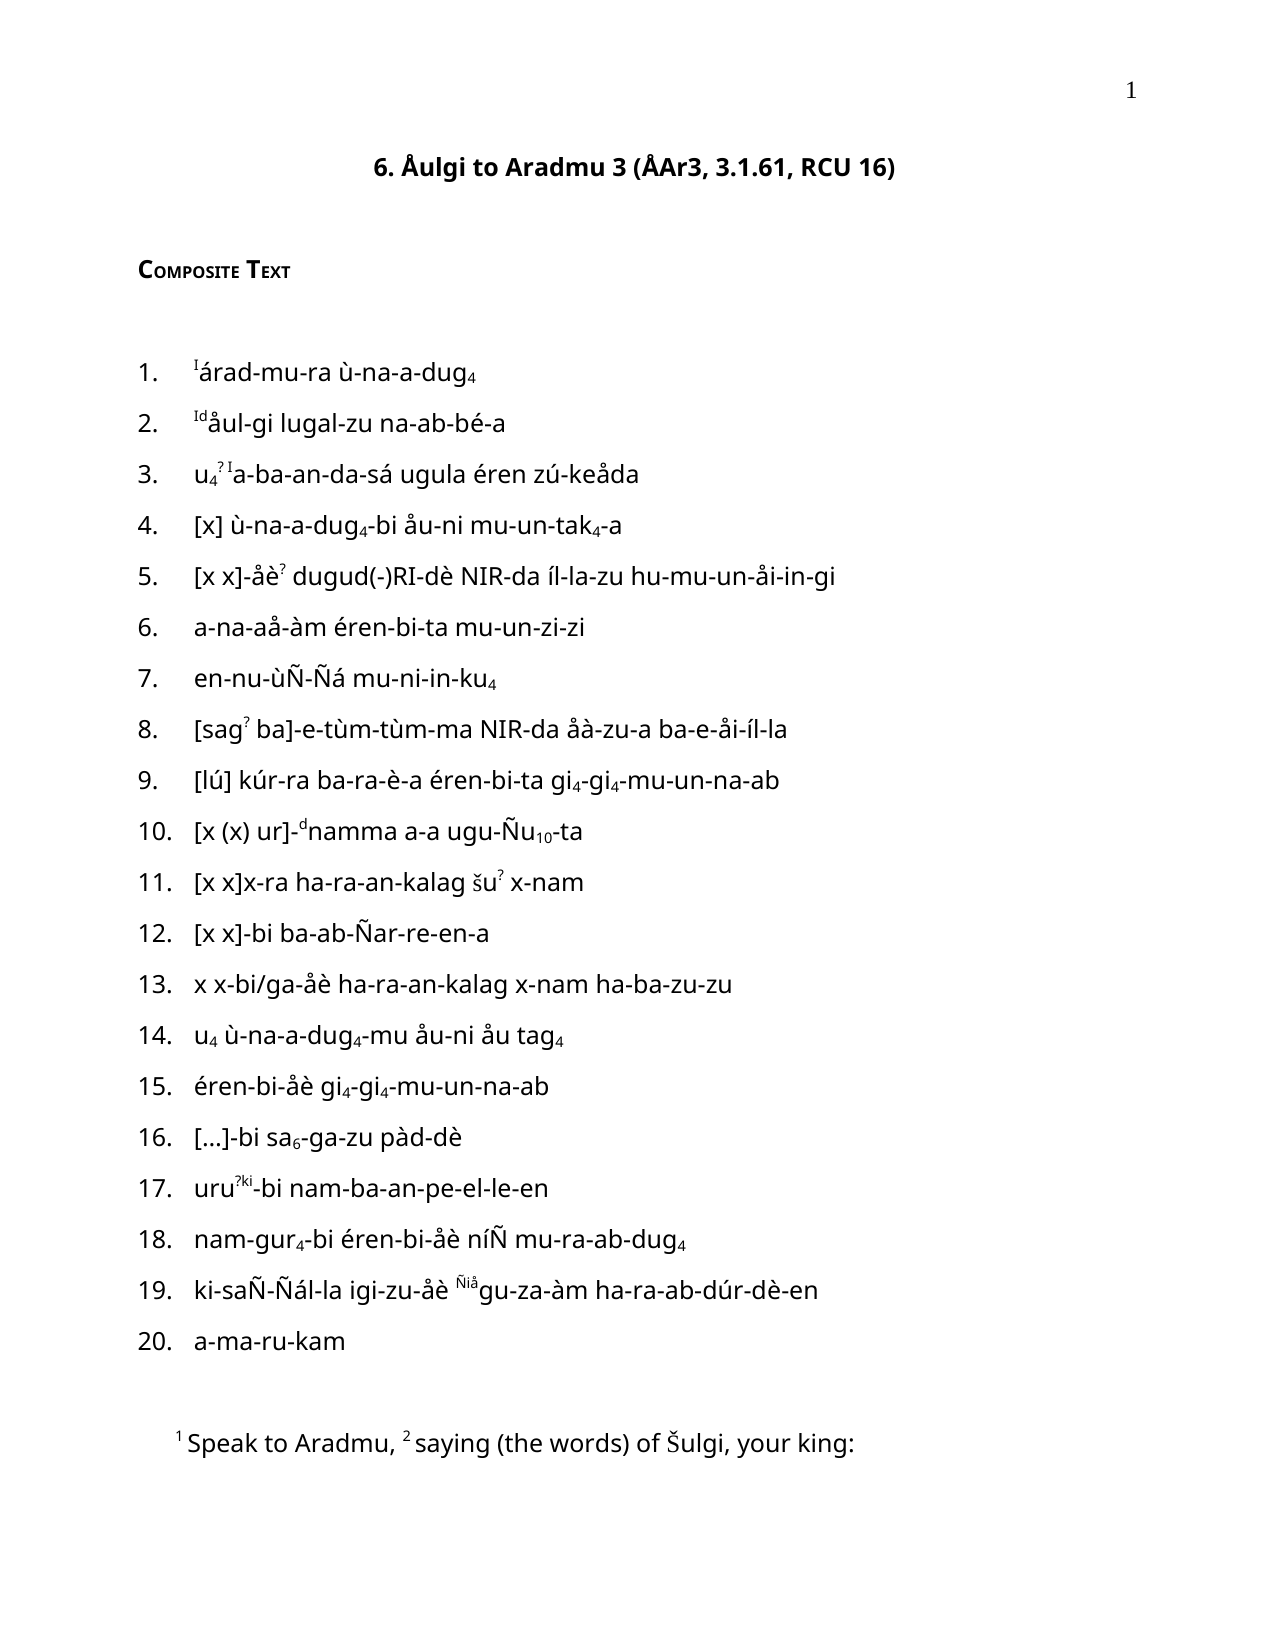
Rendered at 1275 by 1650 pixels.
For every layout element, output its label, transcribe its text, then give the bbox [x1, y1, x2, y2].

text 20. a-ma-ru-kam [137, 1324, 1138, 1358]
text 10. [x (x) ur]-dnamma a-a ugu-Ñu10-ta [137, 813, 1138, 848]
text 17. uru?ki-bi nam-ba-an-pe-el-le-en [137, 1171, 1138, 1205]
subtitle Composite Text [137, 252, 1138, 286]
text 6. a-na-aå-àm éren-bi-ta mu-un-zi-zi [137, 609, 1138, 643]
text 7. en-nu-ùÑ-Ñá mu-ni-in-ku4 [137, 660, 1138, 694]
text 2. Idåul-gi lugal-zu na-ab-bé-a [137, 405, 1138, 439]
text 8. [sag? ba]-e-tùm-tùm-ma NIR-da åà-zu-a ba-e-åi-íl-la [137, 711, 1138, 746]
text 1. Iárad-mu-ra ù-na-a-dug4 [137, 354, 1138, 388]
text 19. ki-saÑ-Ñál-la igi-zu-åè Ñiågu-za-àm ha-ra-ab-dúr-dè-en [137, 1273, 1138, 1307]
text 5. [x x]-åè? dugud(-)RI-dè NIR-da íl-la-zu hu-mu-un-åi-in-gi [137, 558, 1138, 592]
text 16. […]-bi sa6-ga-zu pàd-dè [137, 1120, 1138, 1154]
text 15. éren-bi-åè gi4-gi4-mu-un-na-ab [137, 1069, 1138, 1103]
text 11. [x x]x-ra ha-ra-an-kalag šu? x-nam [137, 864, 1138, 899]
text 1 Speak to Aradmu, 2 saying (the words) of Šulgi, your king: [137, 1426, 1138, 1460]
text 3. u4? Ia-ba-an-da-sá ugula éren zú-keåda [137, 456, 1138, 490]
text 12. [x x]-bi ba-ab-Ñar-re-en-a [137, 916, 1138, 950]
text 13. x x-bi/ga-åè ha-ra-an-kalag x-nam ha-ba-zu-zu [137, 967, 1138, 1001]
text 14. u4 ù-na-a-dug4-mu åu-ni åu tag4 [137, 1018, 1138, 1052]
text 9. [lú] kúr-ra ba-ra-è-a éren-bi-ta gi4-gi4-mu-un-na-ab [137, 762, 1138, 797]
text 6. Åulgi to Aradmu 3 (ÅAr3, 3.1.61, RCU 16) [137, 150, 1138, 184]
text 4. [x] ù-na-a-dug4-bi åu-ni mu-un-tak4-a [137, 507, 1138, 541]
text 18. nam-gur4-bi éren-bi-åè níÑ mu-ra-ab-dug4 [137, 1222, 1138, 1256]
